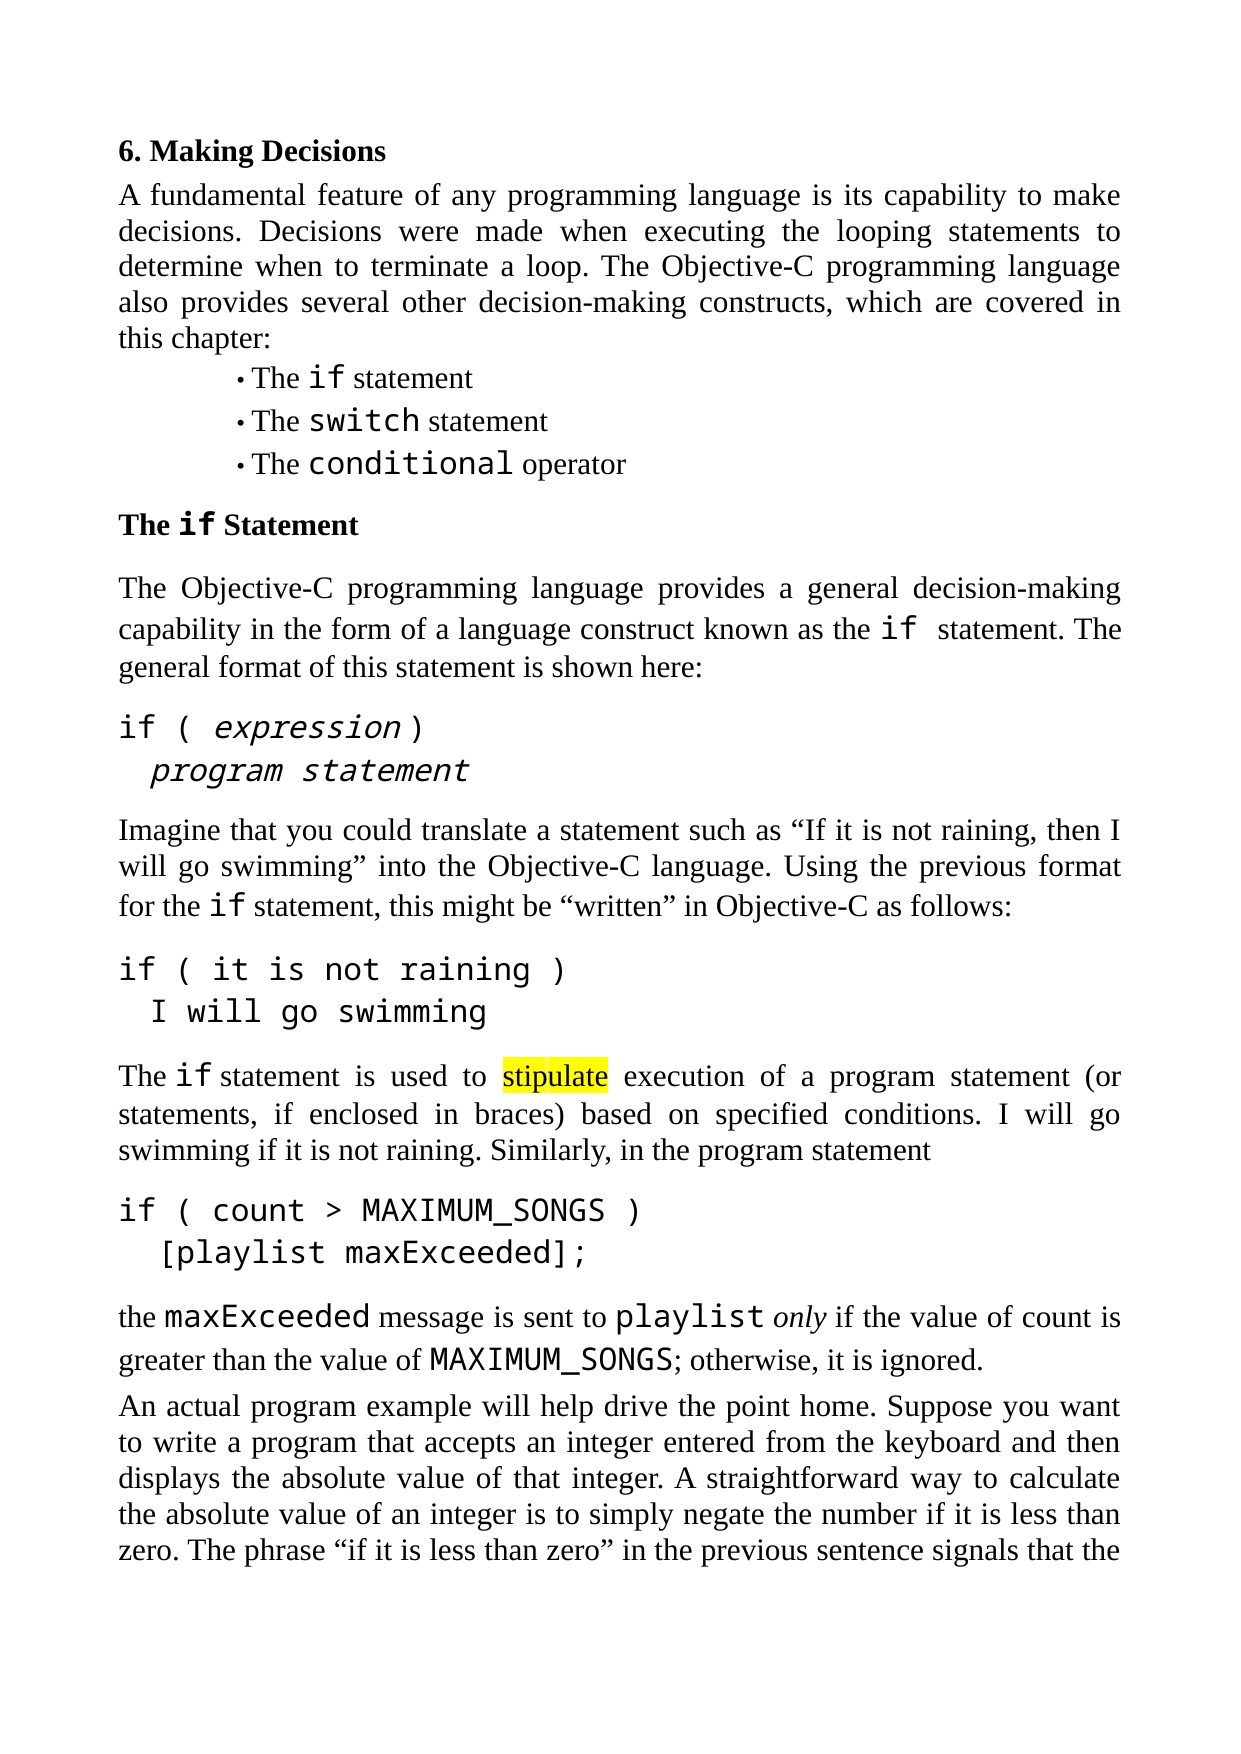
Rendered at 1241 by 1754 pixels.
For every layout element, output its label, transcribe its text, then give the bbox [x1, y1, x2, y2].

text • The conditional operator [236, 441, 1004, 483]
text the maxExceeded message is sent to playlist only if the value of count is greater than the value of MAXIMUM_SONGS; otherwise, it is ignored. [118, 1294, 1122, 1379]
text 6. Making Decisions [118, 133, 1122, 169]
text if ( count > MAXIMUM_SONGS ) [playlist maxExceeded]; [118, 1188, 1122, 1273]
text The Objective-C programming language provides a general decision-making capability in the form of a language construct known as the if statement. The general format of this statement is shown here: [118, 570, 1122, 684]
text • The if statement [236, 356, 1004, 398]
text if ( expression ) program statement [118, 705, 1122, 790]
text • The switch statement [236, 398, 1004, 441]
text An actual program example will help drive the point home. Suppose you want to write a program that accepts an integer entered from the keyboard and then displays the absolute value of that integer. A straightforward way to calculate the absolute value of an integer is to simply negate the number if it is less than zero. The phrase “if it is less than zero” in the previous sentence signals that the [118, 1387, 1122, 1567]
text The if statement is used to stipulate execution of a program statement (or statements, if enclosed in braces) based on specified conditions. I will go swimming if it is not raining. Similarly, in the program statement [118, 1052, 1122, 1167]
text The if Statement [118, 502, 1122, 545]
text Imagine that you could translate a statement such as “If it is not raining, then I will go swimming” into the Objective-C language. Using the previous format for the if statement, this might be “written” in Objective-C as follows: [118, 811, 1122, 926]
text if ( it is not raining ) I will go swimming [118, 946, 1122, 1032]
text A fundamental feature of any programming language is its capability to make decisions. Decisions were made when executing the looping statements to determine when to terminate a loop. The Objective-C programming language also provides several other decision-making constructs, which are covered in this chapter: [118, 176, 1122, 356]
